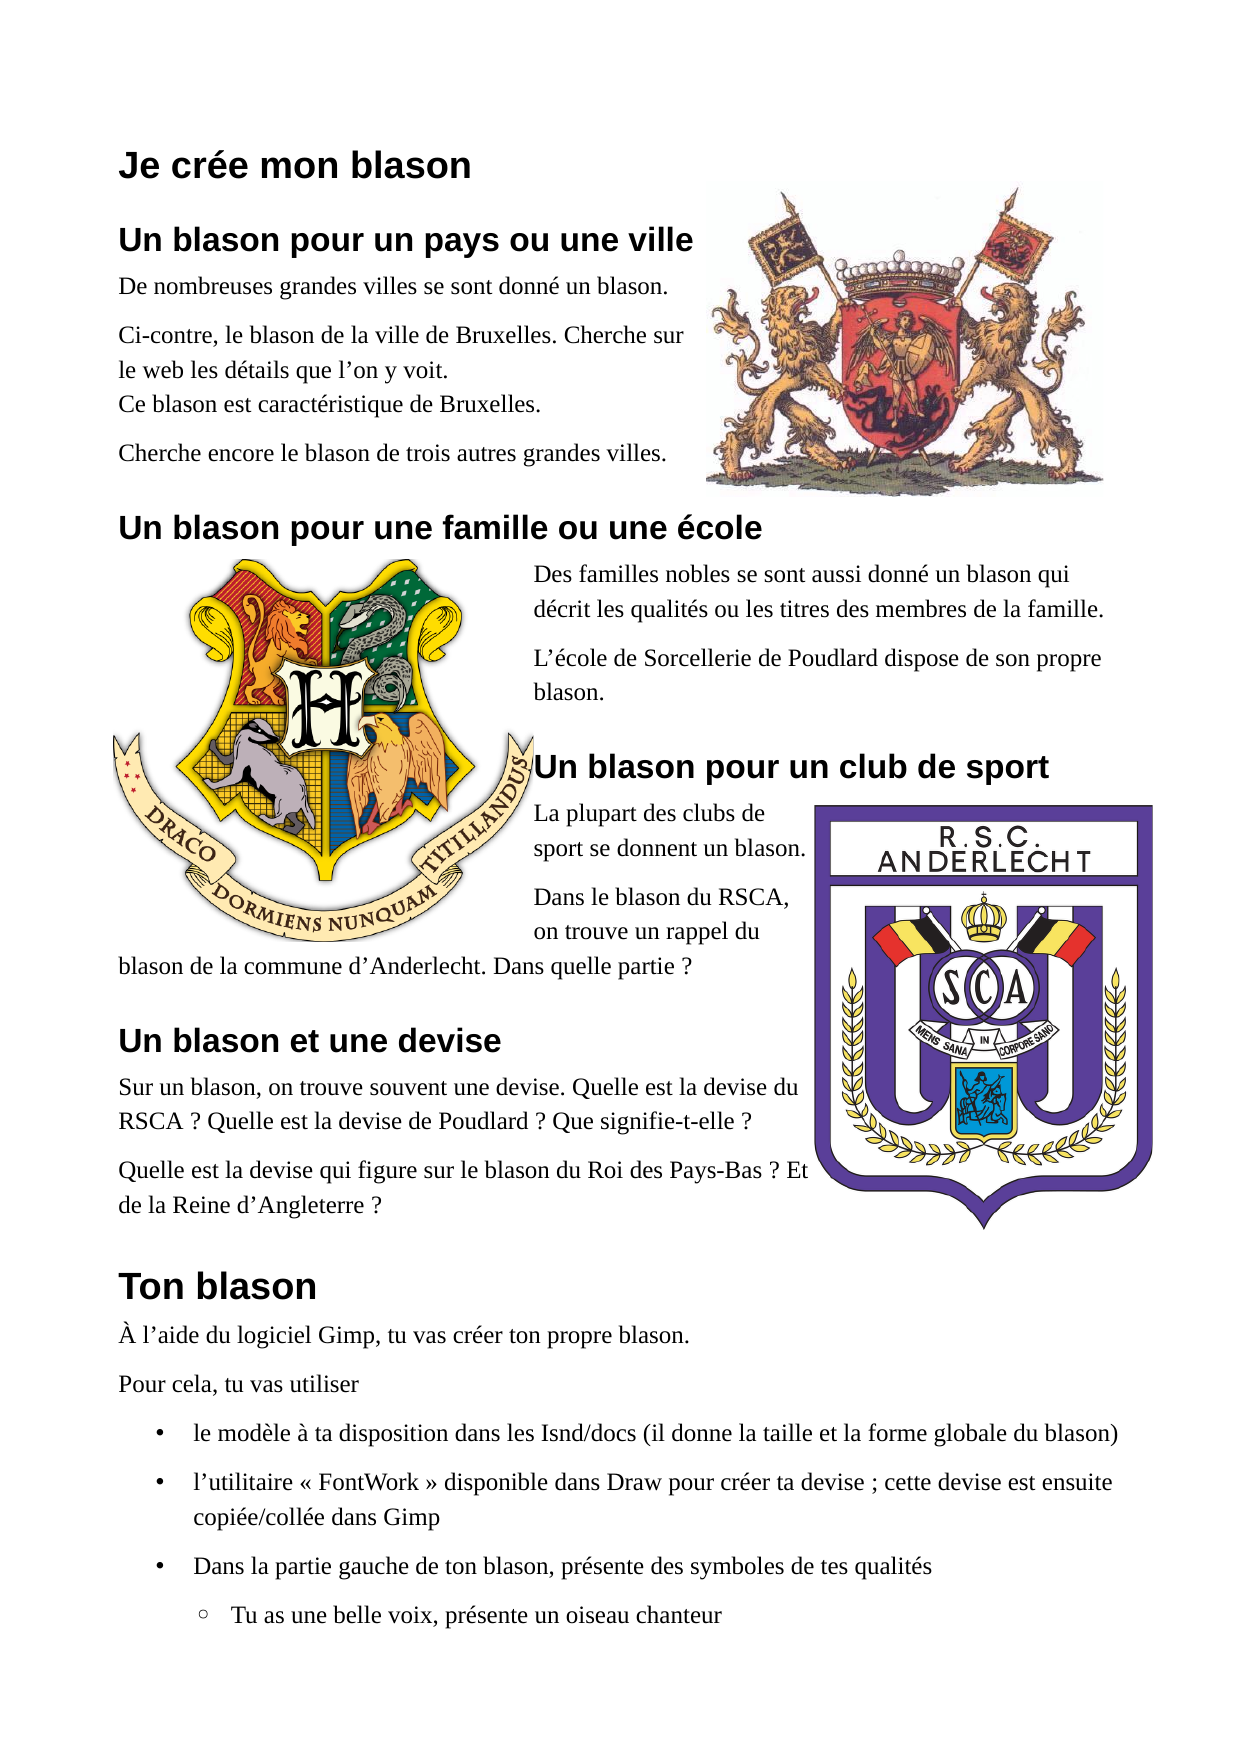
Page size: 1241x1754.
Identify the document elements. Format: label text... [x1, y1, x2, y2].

list Dans la partie gauche de ton blason, présente des symboles de tes qualités [156, 1551, 1122, 1580]
picture [113, 559, 534, 942]
text L’école de Sorcellerie de Poudlard dispose de son propre blason. [534, 643, 1122, 706]
text À l’aide du logiciel Gimp, tu vas créer ton propre blason. [118, 1320, 1122, 1349]
list le modèle à ta disposition dans les Isnd/docs (il donne la taille et la forme globale du blason) [156, 1418, 1122, 1447]
text Pour cela, tu vas utiliser [118, 1369, 1122, 1398]
picture [706, 181, 1104, 497]
text Dans le blason du RSCA, on trouve un rappel du blason de la commune d’Anderlecht. Dans quelle partie ? [118, 882, 814, 980]
subtitle Un blason pour un club de sport [534, 747, 1122, 786]
picture [814, 805, 1153, 1230]
text Sur un blason, on trouve souvent une devise. Quelle est la devise du RSCA ? Quelle est la devise de Poudlard ? Que signifie-t-elle ? [118, 1072, 814, 1135]
text La plupart des clubs de sport se donnent un blason. [534, 798, 1122, 862]
subtitle Un blason et une devise [118, 1021, 814, 1059]
subtitle Un blason pour un pays ou une ville [118, 220, 706, 259]
subtitle [1104, 220, 1122, 259]
text Des familles nobles se sont aussi donné un blason qui décrit les qualités ou les titres des membres de la famille. [534, 559, 1122, 623]
text De nombreuses grandes villes se sont donné un blason. [118, 271, 706, 300]
subtitle Je crée mon blason [118, 143, 1122, 187]
text Cherche encore le blason de trois autres grandes villes. [118, 438, 706, 467]
text Ci-contre, le blason de la ville de Bruxelles. Cherche sur le web les détails que l’on y voit. Ce blason est caractéristique de Bruxelles. [118, 320, 706, 418]
list l’utilitaire « FontWork » disponible dans Draw pour créer ta devise ; cette devise est ensuite copiée/collée dans Gimp [156, 1467, 1122, 1531]
text Quelle est la devise qui figure sur le blason du Roi des Pays-Bas ? Et de la Reine d’Angleterre ? [118, 1156, 814, 1219]
subtitle Un blason pour une famille ou une école [118, 508, 1122, 547]
list Tu as une belle voix, présente un oiseau chanteur [193, 1600, 1122, 1629]
subtitle Ton blason [118, 1264, 1122, 1308]
